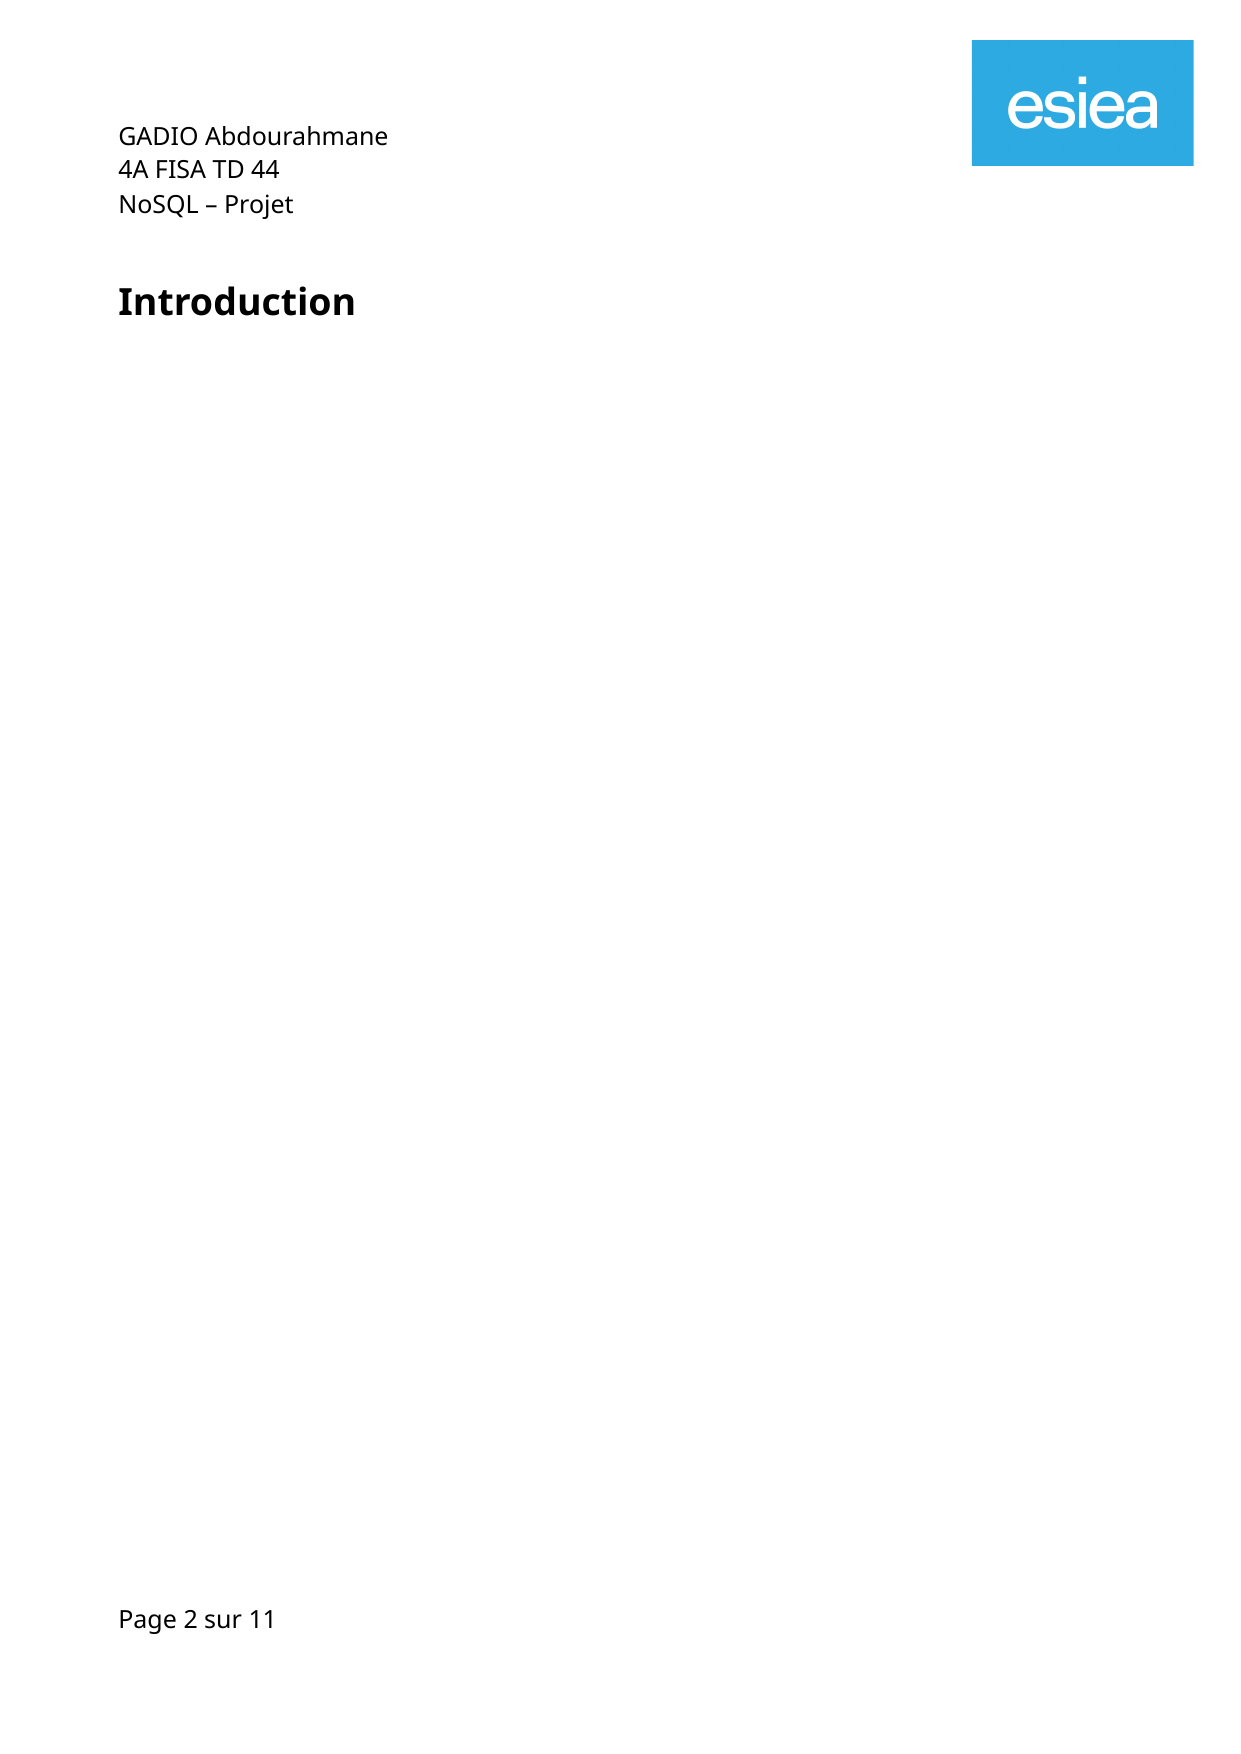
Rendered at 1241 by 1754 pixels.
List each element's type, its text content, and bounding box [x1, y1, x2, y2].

subtitle Introduction [118, 275, 1122, 326]
picture [971, 40, 1194, 166]
